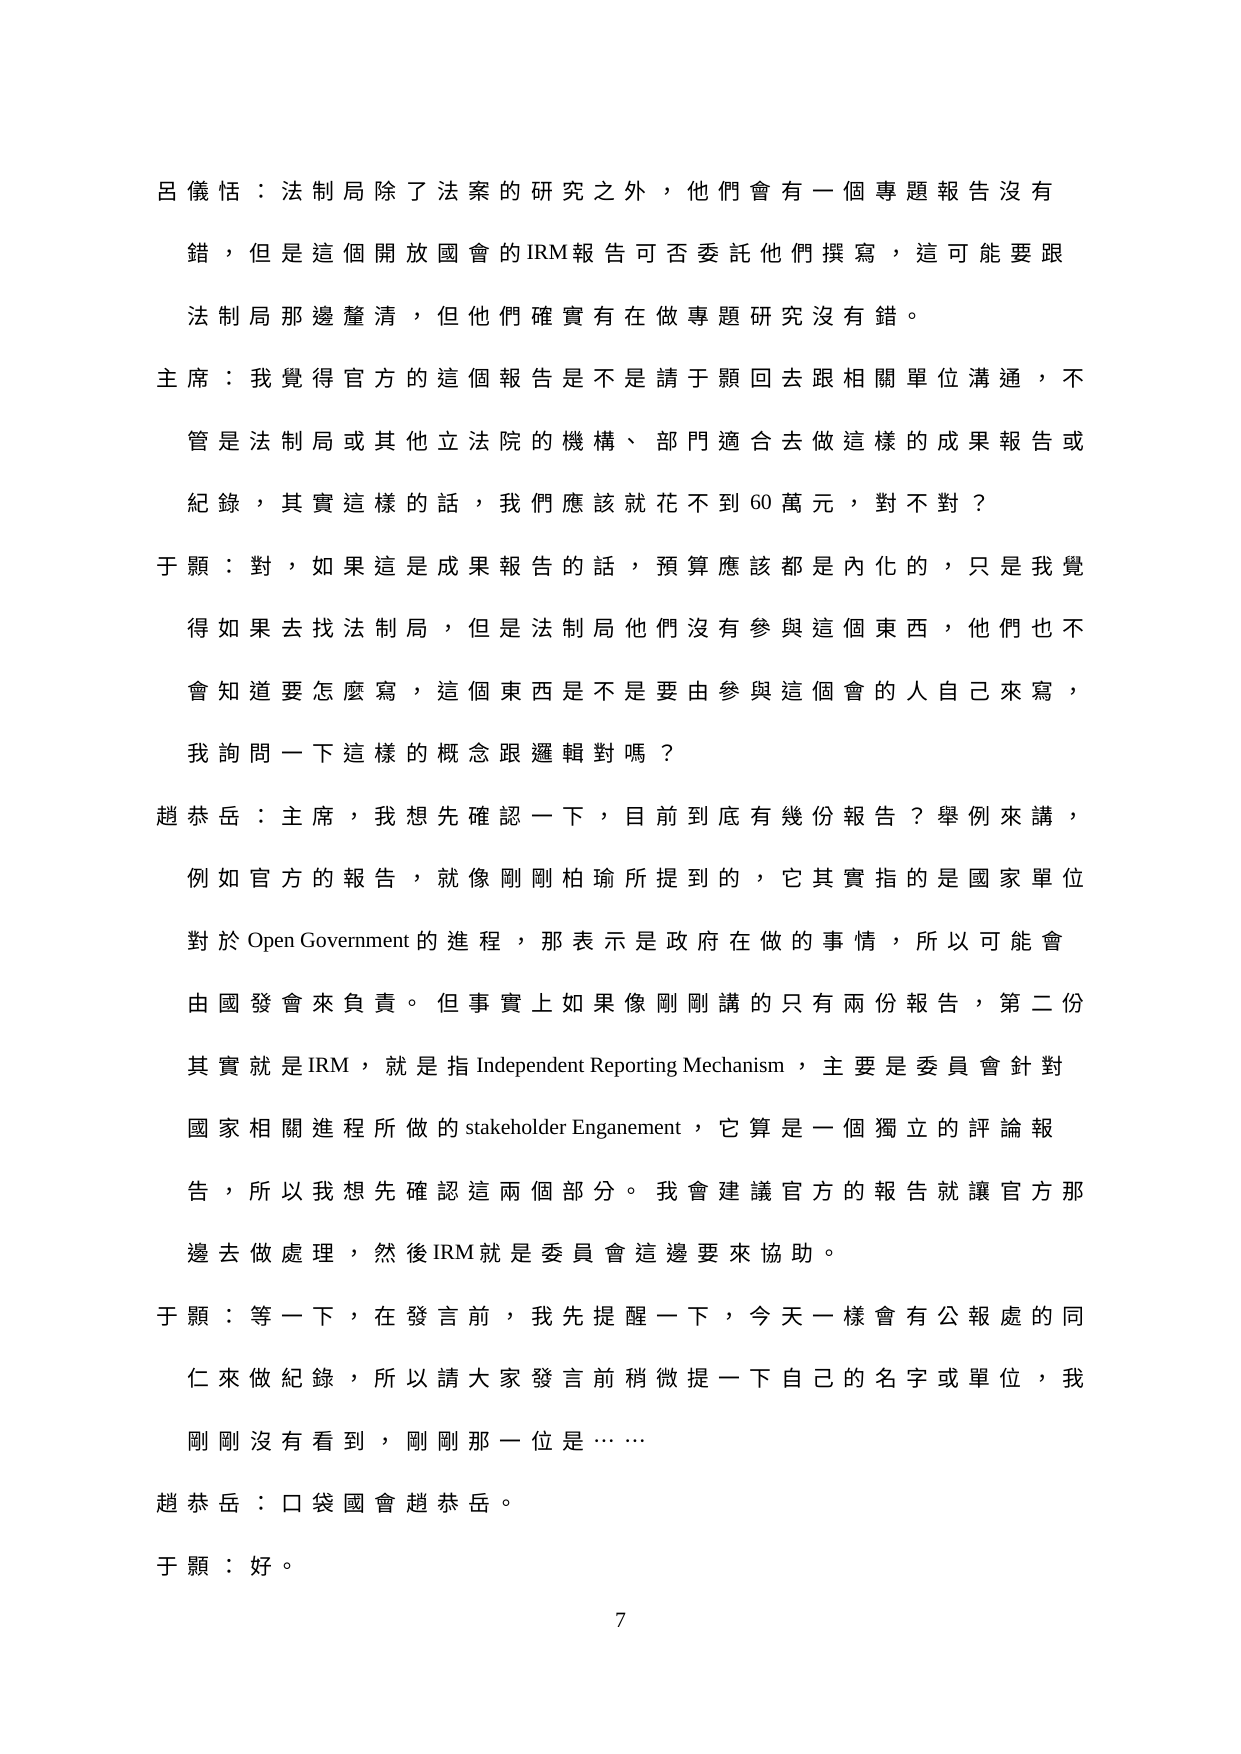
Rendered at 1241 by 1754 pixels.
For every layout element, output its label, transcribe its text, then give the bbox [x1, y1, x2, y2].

text 主席：我覺得官方的這個報告是不是請于顥回去跟相關單位溝通，不管是法制局或其他立法院的機構、部門適合去做這樣的成果報告或紀錄，其實這樣的話，我們應該就花不到60萬元，對不對？ [151, 346, 1089, 533]
text 趙恭岳：口袋國會趙恭岳。 [151, 1471, 1089, 1533]
text 趙恭岳：主席，我想先確認一下，目前到底有幾份報告？舉例來講，例如官方的報告，就像剛剛柏瑜所提到的，它其實指的是國家單位對於Open Government的進程，那表示是政府在做的事情，所以可能會由國發會來負責。但事實上如果像剛剛講的只有兩份報告，第二份其實就是IRM，就是指Independent Reporting Mechanism，主要是委員會針對國家相關進程所做的stakeholder Enganement，它算是一個獨立的評論報告，所以我想先確認這兩個部分。我會建議官方的報告就讓官方那邊去做處理，然後IRM就是委員會這邊要來協助。 [151, 783, 1089, 1283]
text 呂儀恬：法制局除了法案的研究之外，他們會有一個專題報告沒有錯，但是這個開放國會的IRM報告可否委託他們撰寫，這可能要跟法制局那邊釐清，但他們確實有在做專題研究沒有錯。 [151, 158, 1089, 346]
text 于顥：對，如果這是成果報告的話，預算應該都是內化的，只是我覺得如果去找法制局，但是法制局他們沒有參與這個東西，他們也不會知道要怎麼寫，這個東西是不是要由參與這個會的人自己來寫，我詢問一下這樣的概念跟邏輯對嗎？ [151, 533, 1089, 783]
text 于顥：等一下，在發言前，我先提醒一下，今天一樣會有公報處的同仁來做紀錄，所以請大家發言前稍微提一下自己的名字或單位，我剛剛沒有看到，剛剛那一位是…… [151, 1283, 1089, 1471]
text 于顥：好。 [151, 1533, 1089, 1596]
